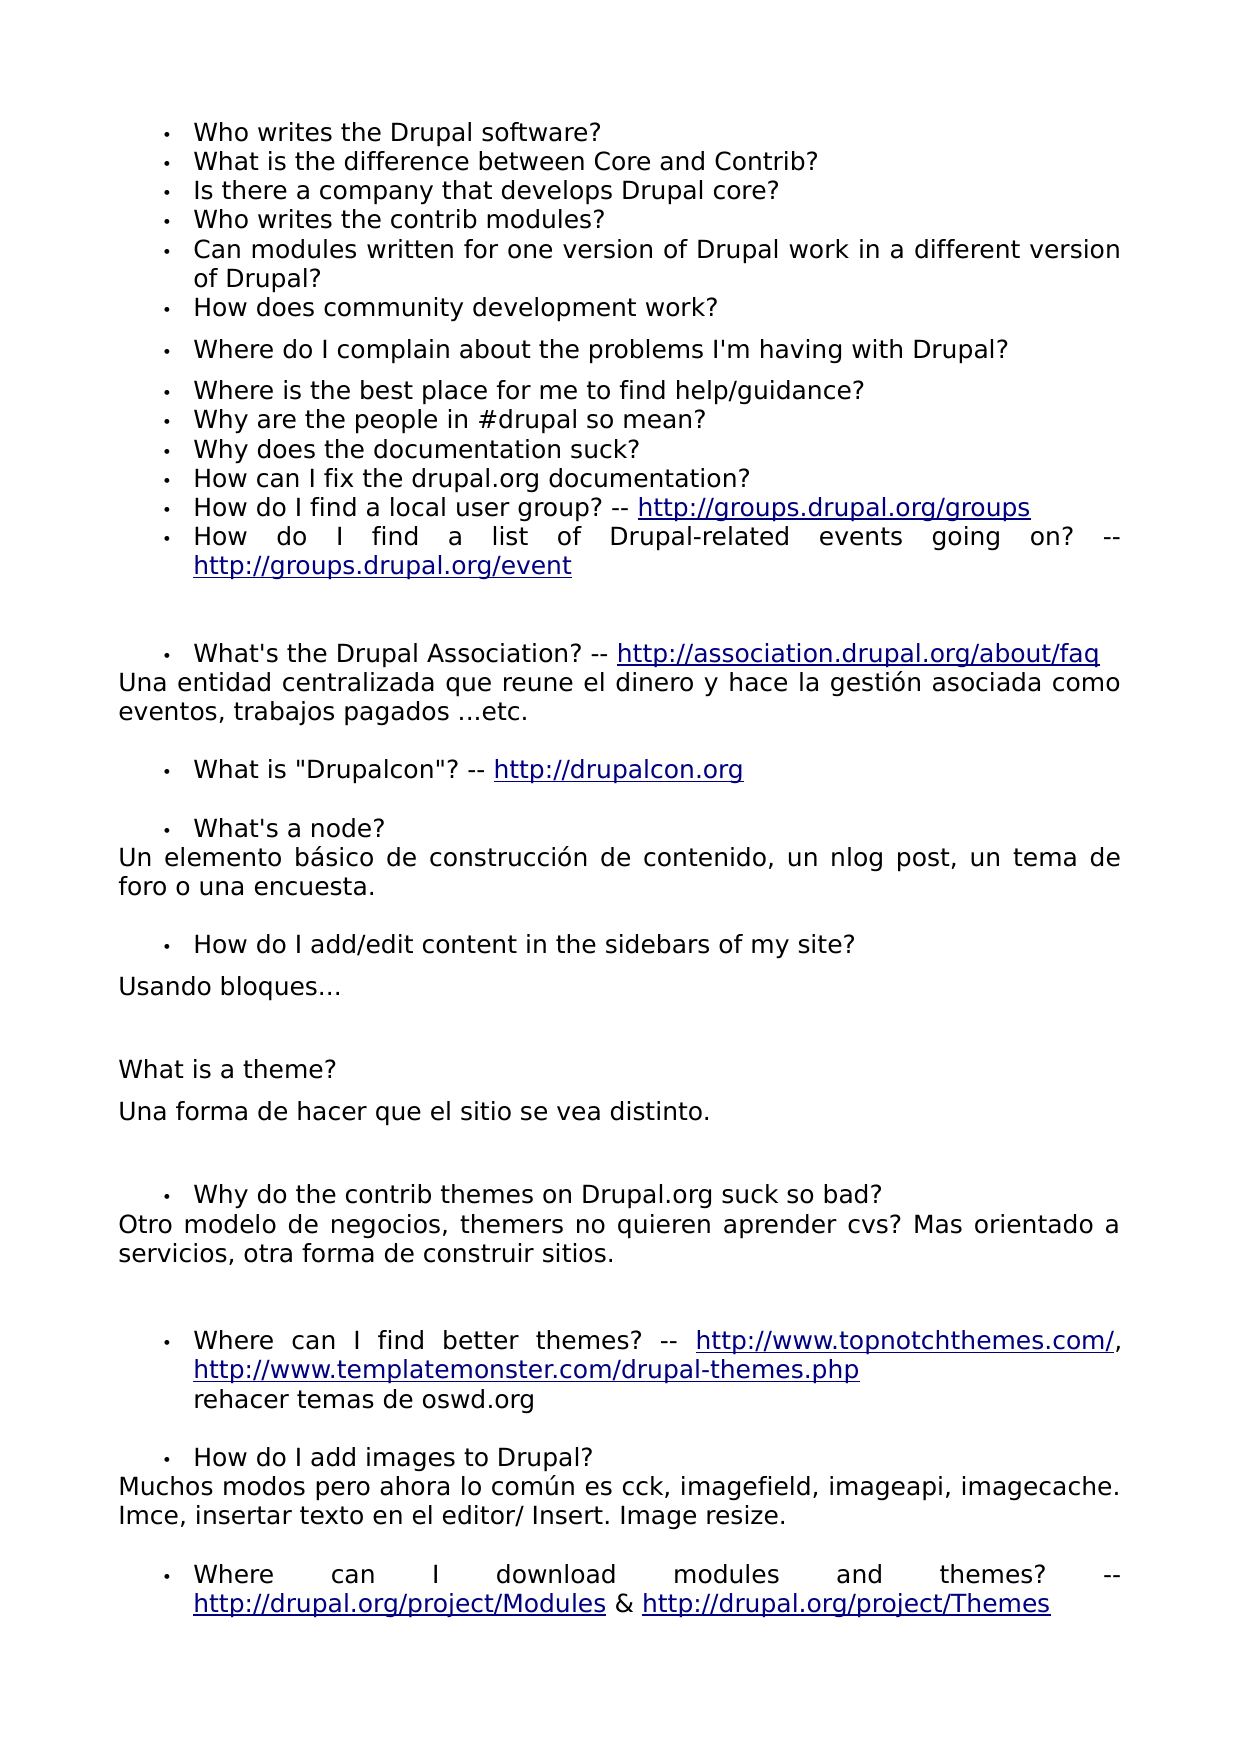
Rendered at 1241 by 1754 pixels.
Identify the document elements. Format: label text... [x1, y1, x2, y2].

list What is "Drupalcon"? -- http://drupalcon.org [164, 756, 1122, 785]
list Is there a company that develops Drupal core? [164, 176, 1122, 206]
text What is a theme? [118, 1056, 1122, 1085]
list How do I add/edit content in the sidebars of my site? [164, 931, 1122, 960]
list What's the Drupal Association? -- http://association.drupal.org/about/faq [164, 639, 1122, 668]
list rehacer temas de oswd.org [164, 1385, 1122, 1414]
list Where can I find better themes? -- http://www.topnotchthemes.com/, http://www.templatemonster.com/drupal-themes.php [164, 1326, 1122, 1385]
list How can I fix the drupal.org documentation? [164, 464, 1122, 493]
list Where do I complain about the problems I'm having with Drupal? [164, 335, 1122, 364]
list How do I add images to Drupal? [164, 1443, 1122, 1472]
text Muchos modos pero ahora lo común es cck, imagefield, imageapi, imagecache. Imce, insertar texto en el editor/ Insert. Image resize. [118, 1472, 1122, 1531]
list Where can I download modules and themes? -- http://drupal.org/project/Modules & http://drupal.org/project/Themes [164, 1560, 1122, 1618]
list Can modules written for one version of Drupal work in a different version of Drupal? [164, 235, 1122, 293]
list Where is the best place for me to find help/guidance? [164, 376, 1122, 406]
text Otro modelo de negocios, themers no quieren aprender cvs? Mas orientado a servicios, otra forma de construir sitios. [118, 1210, 1122, 1268]
list What is the difference between Core and Contrib? [164, 147, 1122, 176]
list Why does the documentation suck? [164, 435, 1122, 464]
text Usando bloques... [118, 972, 1122, 1001]
text Un elemento básico de construcción de contenido, un nlog post, un tema de foro o una encuesta. [118, 843, 1122, 901]
list How do I find a local user group? -- http://groups.drupal.org/groups [164, 493, 1122, 522]
list What's a node? [164, 814, 1122, 843]
list How do I find a list of Drupal-related events going on? -- http://groups.drupal.org/event [164, 522, 1122, 581]
list Why are the people in #drupal so mean? [164, 406, 1122, 435]
text Una forma de hacer que el sitio se vea distinto. [118, 1097, 1122, 1126]
text Una entidad centralizada que reune el dinero y hace la gestión asociada como eventos, trabajos pagados ...etc. [118, 668, 1122, 726]
list Who writes the contrib modules? [164, 206, 1122, 235]
list How does community development work? [164, 293, 1122, 322]
list Why do the contrib themes on Drupal.org suck so bad? [164, 1181, 1122, 1210]
list Who writes the Drupal software? [164, 118, 1122, 147]
